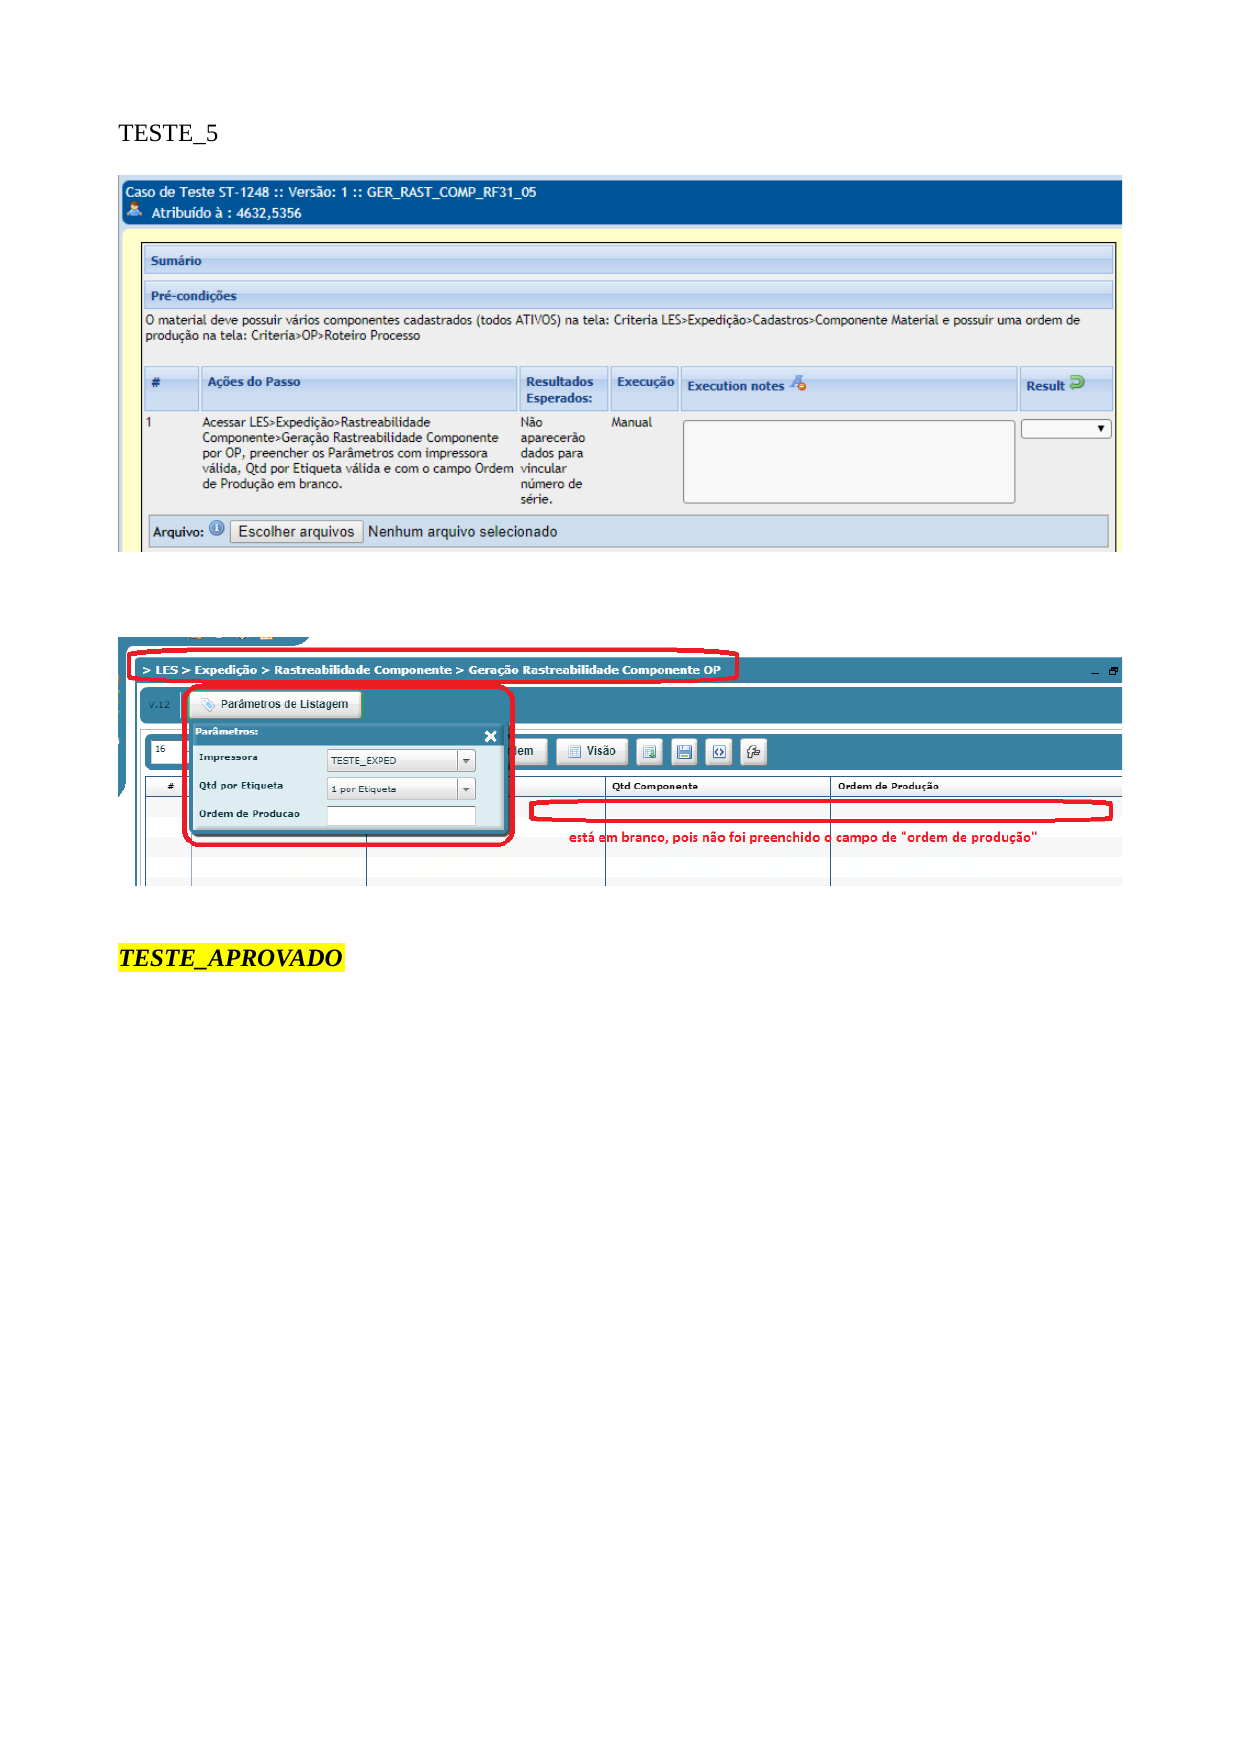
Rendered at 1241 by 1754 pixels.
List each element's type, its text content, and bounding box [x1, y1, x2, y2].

picture [118, 175, 1123, 552]
text TESTE_5 [118, 118, 1122, 147]
text TESTE_APROVADO [118, 943, 1122, 972]
picture [118, 637, 1123, 886]
